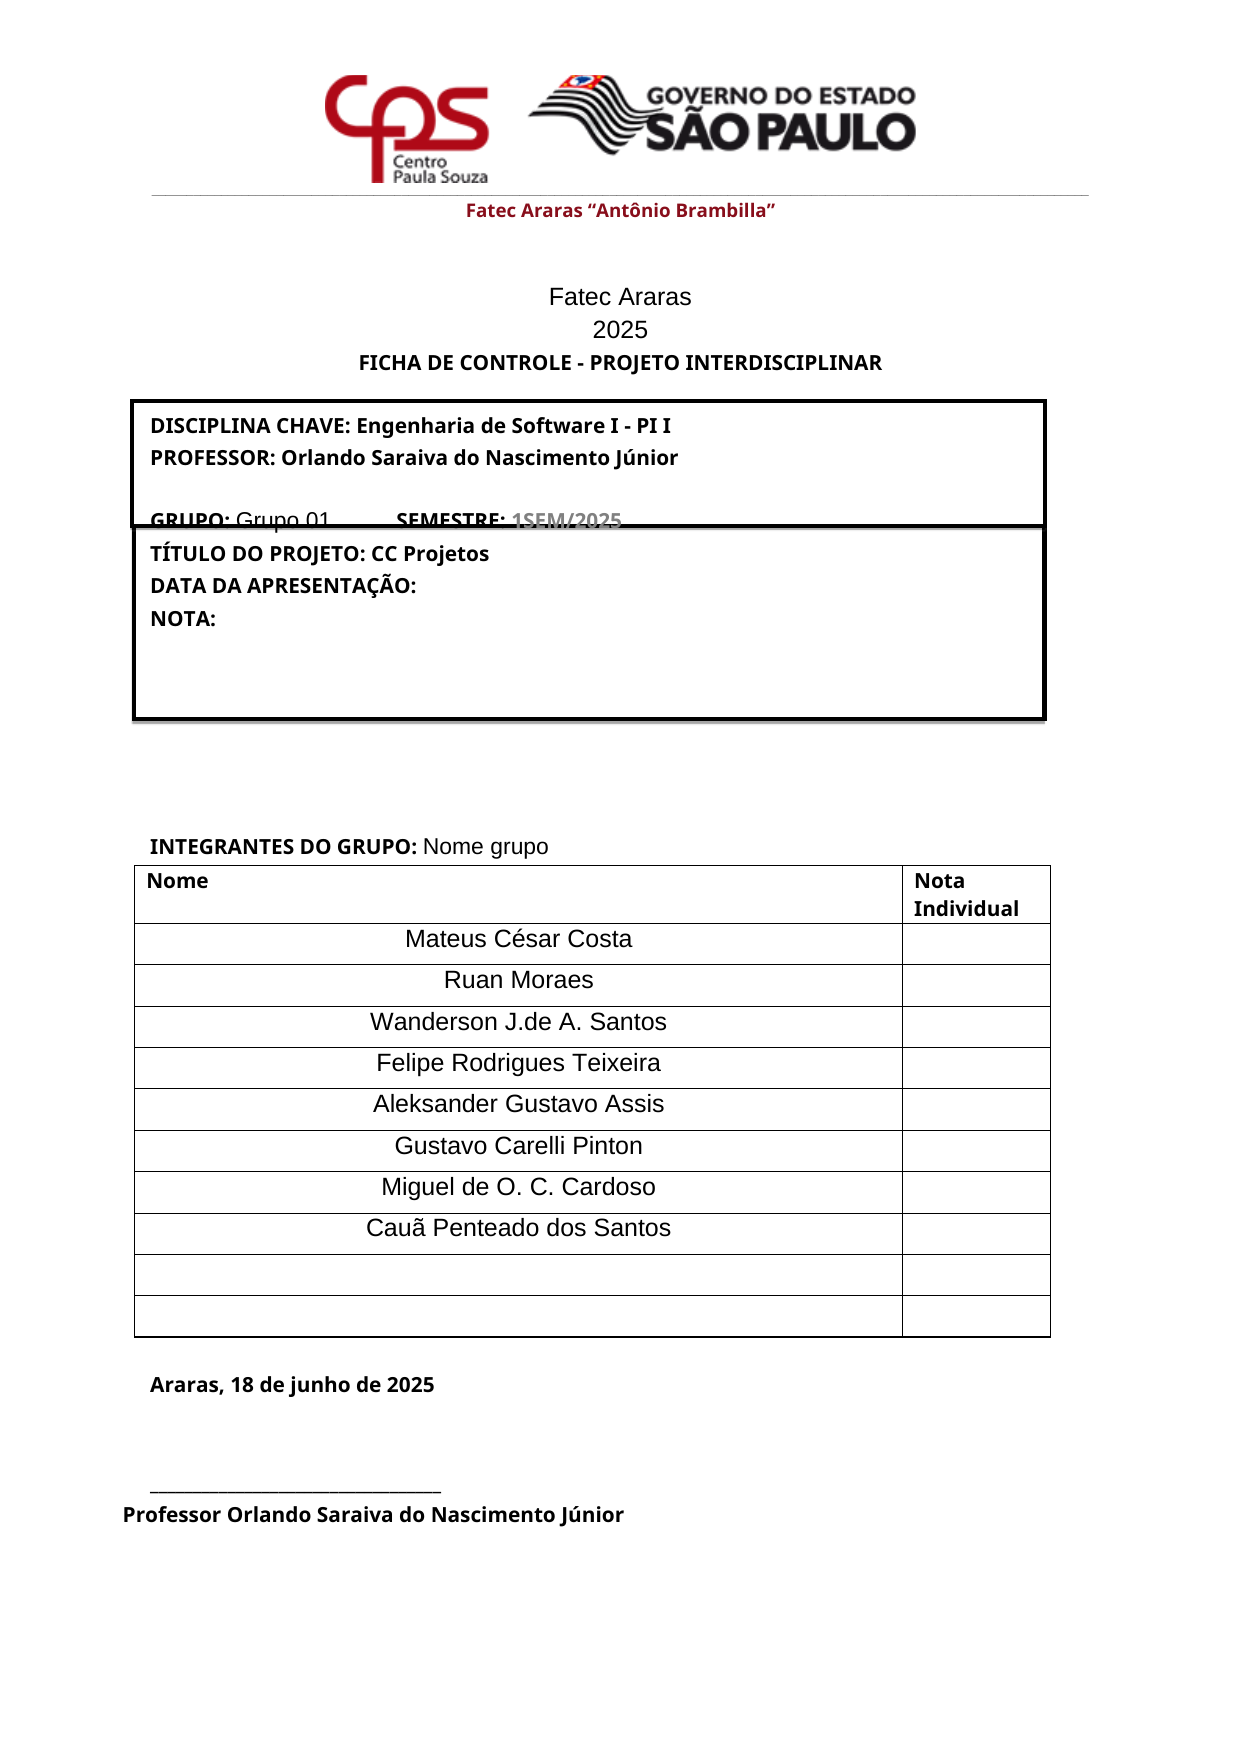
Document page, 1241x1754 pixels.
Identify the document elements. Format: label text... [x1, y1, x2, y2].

text Araras, 18 de junho de 2025 [150, 1370, 1091, 1398]
table_cell [903, 1255, 1050, 1295]
table_header Nome [135, 866, 902, 923]
table_cell [135, 1296, 902, 1336]
table_cell [903, 1296, 1050, 1336]
table_cell [903, 1048, 1050, 1088]
table_cell [903, 965, 1050, 1006]
text Professor Orlando Saraiva do Nascimento Júnior [47, 1501, 1091, 1529]
table_cell Felipe Rodrigues Teixeira [135, 1048, 902, 1088]
text 2025 [150, 315, 1091, 344]
text __________________________________ [150, 1468, 1091, 1496]
table_cell Ruan Moraes [135, 965, 902, 1006]
table_cell Miguel de O. C. Cardoso [135, 1172, 902, 1212]
table_cell [903, 1007, 1050, 1047]
table_cell [903, 1172, 1050, 1212]
table_header Nota Individual [903, 866, 1050, 923]
text PROFESSOR: Orlando Saraiva do Nascimento Júnior [1047, 443, 1091, 472]
table_cell [903, 1131, 1050, 1171]
table_cell [903, 1214, 1050, 1254]
table_cell Wanderson J.de A. Santos [135, 1007, 902, 1047]
table_cell Cauã Penteado dos Santos [135, 1214, 902, 1254]
text TÍTULO DO PROJETO: CC Projetos [1047, 539, 1091, 567]
table_cell Aleksander Gustavo Assis [135, 1089, 902, 1130]
text NOTA: [1047, 604, 1091, 633]
table_cell [135, 1255, 902, 1295]
text FICHA DE CONTROLE - PROJETO INTERDISCIPLINAR [150, 348, 1091, 377]
text GRUPO: Grupo 01 SEMESTRE: 1SEM/2025 [1047, 506, 1091, 535]
text Fatec Araras [150, 282, 1091, 311]
text INTEGRANTES DO GRUPO: Nome grupo [150, 832, 1091, 861]
text DATA DA APRESENTAÇÃO: [1047, 572, 1091, 600]
table_cell [903, 1089, 1050, 1130]
text DISCIPLINA CHAVE: Engenharia de Software I - PI I [1047, 411, 1091, 439]
table_cell [903, 924, 1050, 964]
table_cell Gustavo Carelli Pinton [135, 1131, 902, 1171]
table_cell Mateus César Costa [135, 924, 902, 964]
